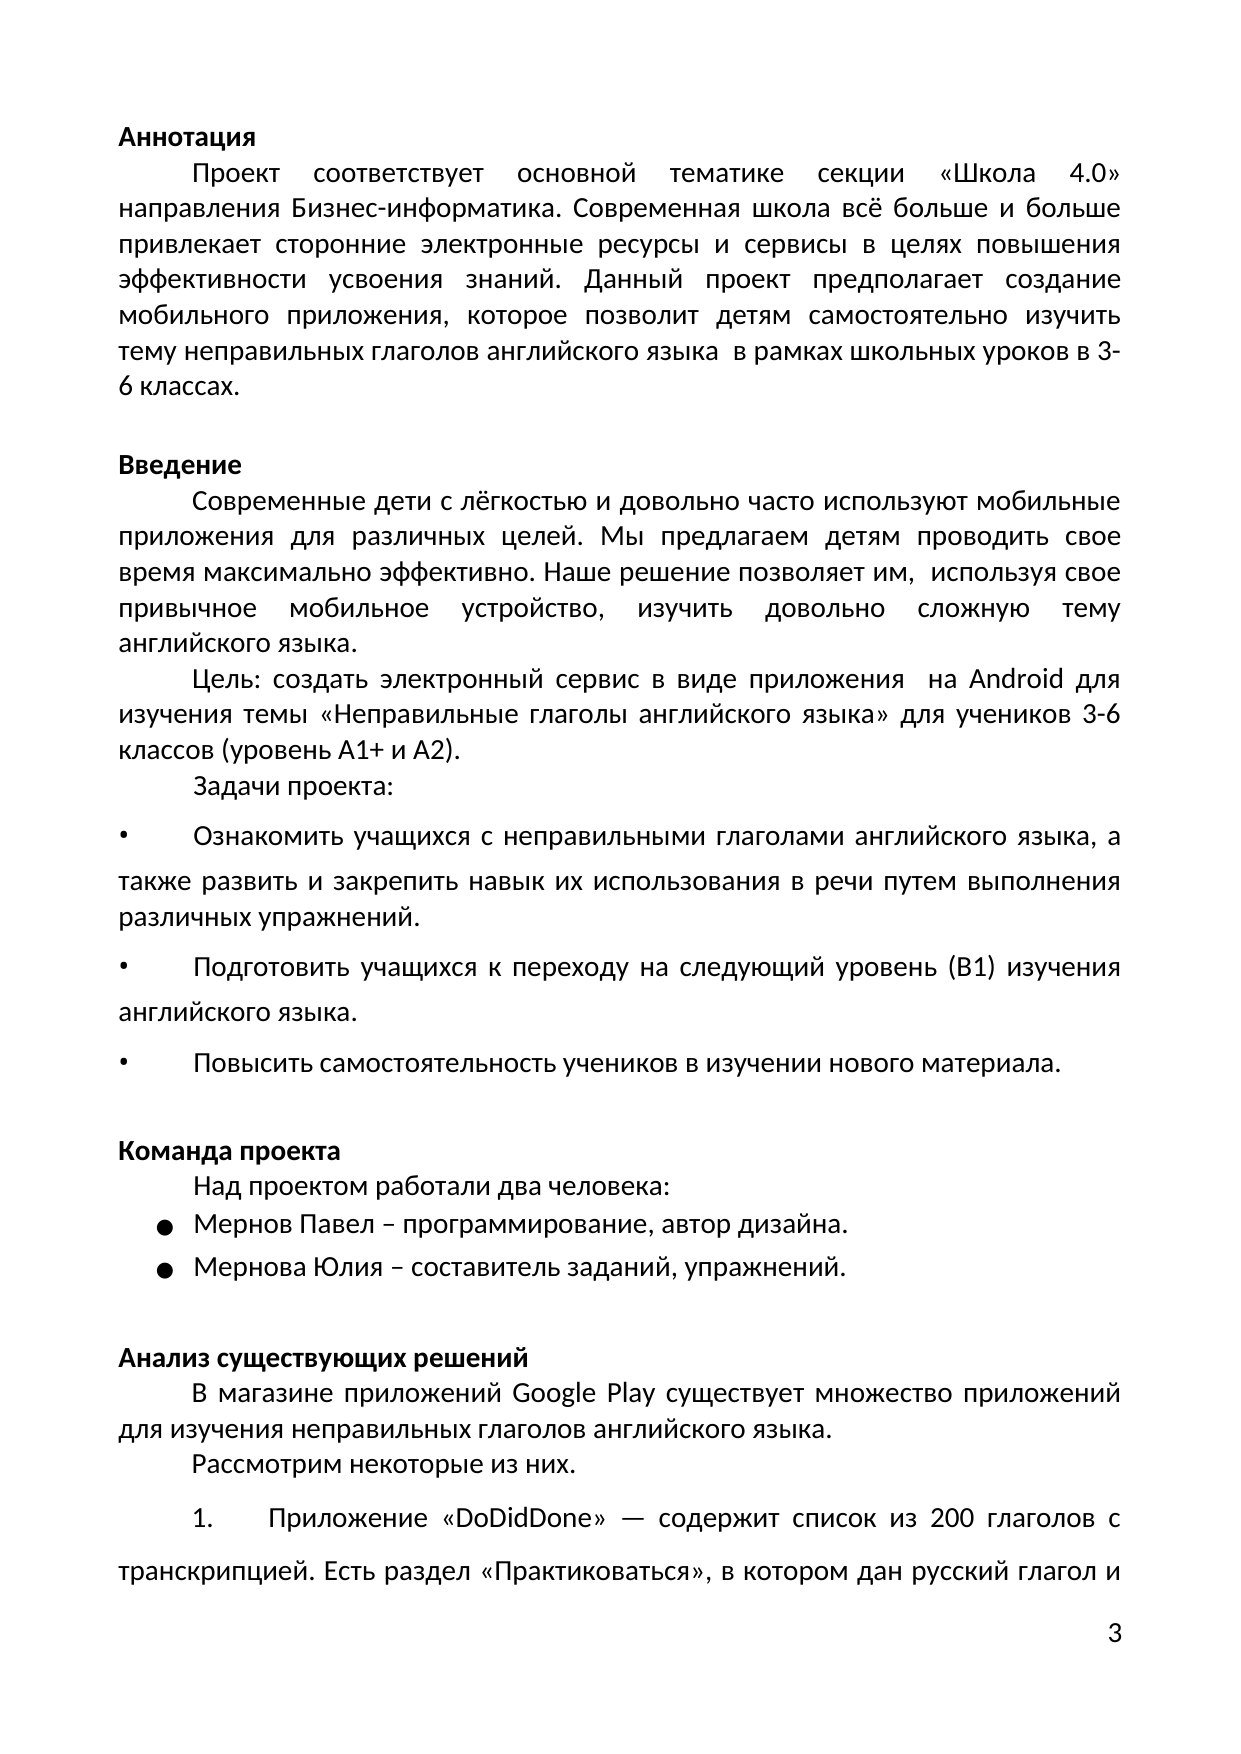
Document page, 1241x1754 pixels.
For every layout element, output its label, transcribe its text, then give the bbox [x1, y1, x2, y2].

text Проект соответствует основной тематике секции «Школа 4.0» направления Бизнес-информатика. Современная школа всё больше и больше привлекает сторонние электронные ресурсы и сервисы в целях повышения эффективности усвоения знаний. Данный проект предполагает создание мобильного приложения, которое позволит детям самостоятельно изучить тему неправильных глаголов английского языка в рамках школьных уроков в 3-6 классах. [118, 154, 1122, 403]
subtitle Команда проекта [118, 1132, 1122, 1167]
list Мернов Павел – программирование, автор дизайна. [156, 1203, 1122, 1246]
text Рассмотрим некоторые из них. [118, 1446, 1122, 1481]
list Ознакомить учащихся с неправильными глаголами английского языка, а также развить и закрепить навык их использования в речи путем выполнения различных упражнений. [118, 802, 1122, 933]
list Повысить самостоятельность учеников в изучении нового материала. [118, 1029, 1122, 1089]
text Над проектом работали два человека: [118, 1167, 1122, 1203]
subtitle Анализ существующих решений [118, 1339, 1122, 1374]
subtitle Аннотация [118, 118, 1122, 154]
list Подготовить учащихся к переходу на следующий уровень (В1) изучения английского языка. [118, 933, 1122, 1029]
subtitle Введение [118, 446, 1122, 482]
list Мернова Юлия – составитель заданий, упражнений. [156, 1246, 1122, 1288]
text Цель: создать электронный сервис в виде приложения на Android для изучения темы «Неправильные глаголы английского языка» для учеников 3-6 классов (уровень А1+ и А2). [118, 660, 1122, 767]
text Задачи проекта: [118, 767, 1122, 802]
text В магазине приложений Google Play существует множество приложений для изучения неправильных глаголов английского языка. [118, 1374, 1122, 1446]
list Приложение «DoDidDone» — содержит список из 200 глаголов с транскрипцией. Есть раздел «Практиковаться», в котором дан русский глагол и [118, 1499, 1122, 1588]
text Современные дети с лёгкостью и довольно часто используют мобильные приложения для различных целей. Мы предлагаем детям проводить свое время максимально эффективно. Наше решение позволяет им, используя свое привычное мобильное устройство, изучить довольно сложную тему английского языка. [118, 482, 1122, 660]
